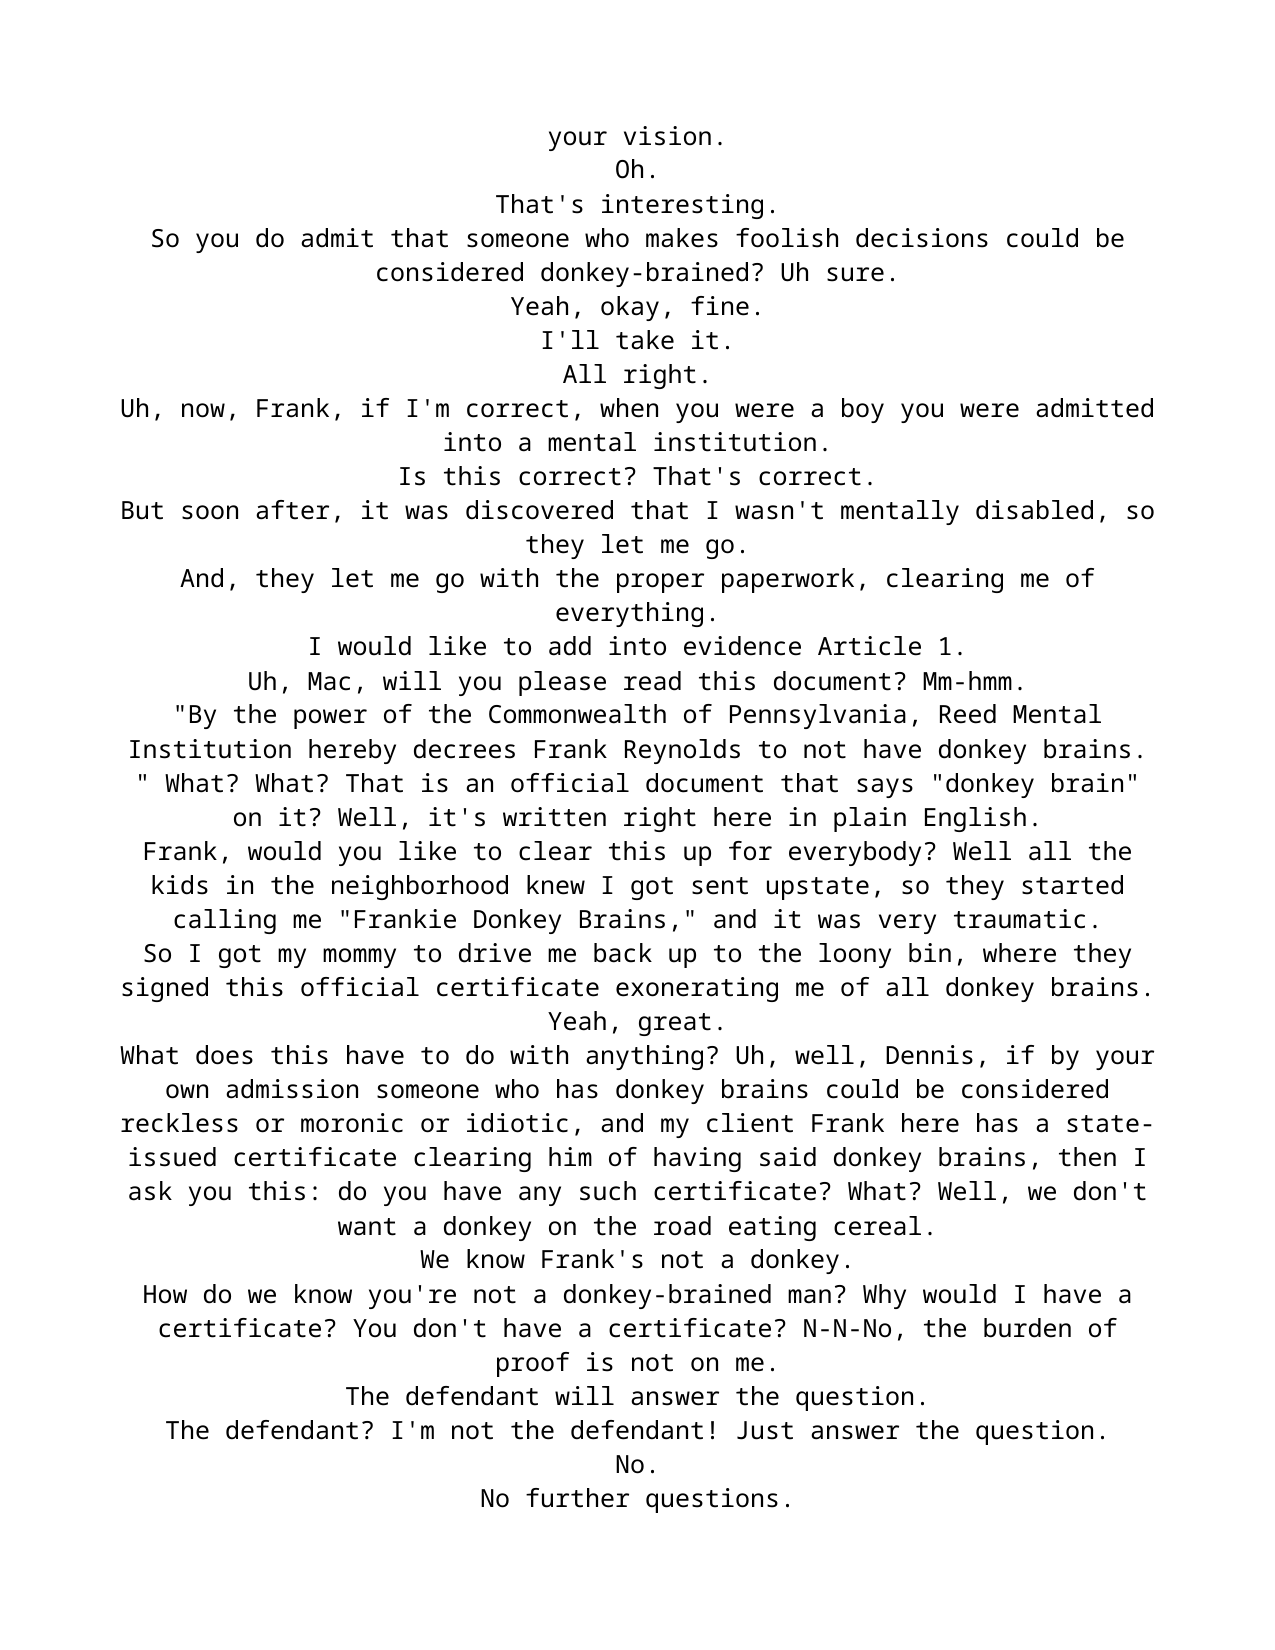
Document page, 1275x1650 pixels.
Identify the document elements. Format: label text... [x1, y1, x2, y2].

text your vision. Oh. That's interesting. So you do admit that someone who makes foolish decisions could be considered donkey-brained? Uh sure. Yeah, okay, fine. I'll take it. All right. Uh, now, Frank, if I'm correct, when you were a boy you were admitted into a mental institution. Is this correct? That's correct. But soon after, it was discovered that I wasn't mentally disabled, so they let me go. And, they let me go with the proper paperwork, clearing me of everything. I would like to add into evidence Article 1. Uh, Mac, will you please read this document? Mm-hmm. "By the power of the Commonwealth of Pennsylvania, Reed Mental Institution hereby decrees Frank Reynolds to not have donkey brains. " What? What? That is an official document that says "donkey brain" on it? Well, it's written right here in plain English. Frank, would you like to clear this up for everybody? Well all the kids in the neighborhood knew I got sent upstate, so they started calling me "Frankie Donkey Brains," and it was very traumatic. So I got my mommy to drive me back up to the loony bin, where they signed this official certificate exonerating me of all donkey brains. Yeah, great. What does this have to do with anything? Uh, well, Dennis, if by your own admission someone who has donkey brains could be considered reckless or moronic or idiotic, and my client Frank here has a state-issued certificate clearing him of having said donkey brains, then I ask you this: do you have any such certificate? What? Well, we don't want a donkey on the road eating cereal. We know Frank's not a donkey. How do we know you're not a donkey-brained man? Why would I have a certificate? You don't have a certificate? N-N-No, the burden of proof is not on me. The defendant will answer the question. The defendant? I'm not the defendant! Just answer the question. No. No further questions. [118, 118, 1157, 1515]
